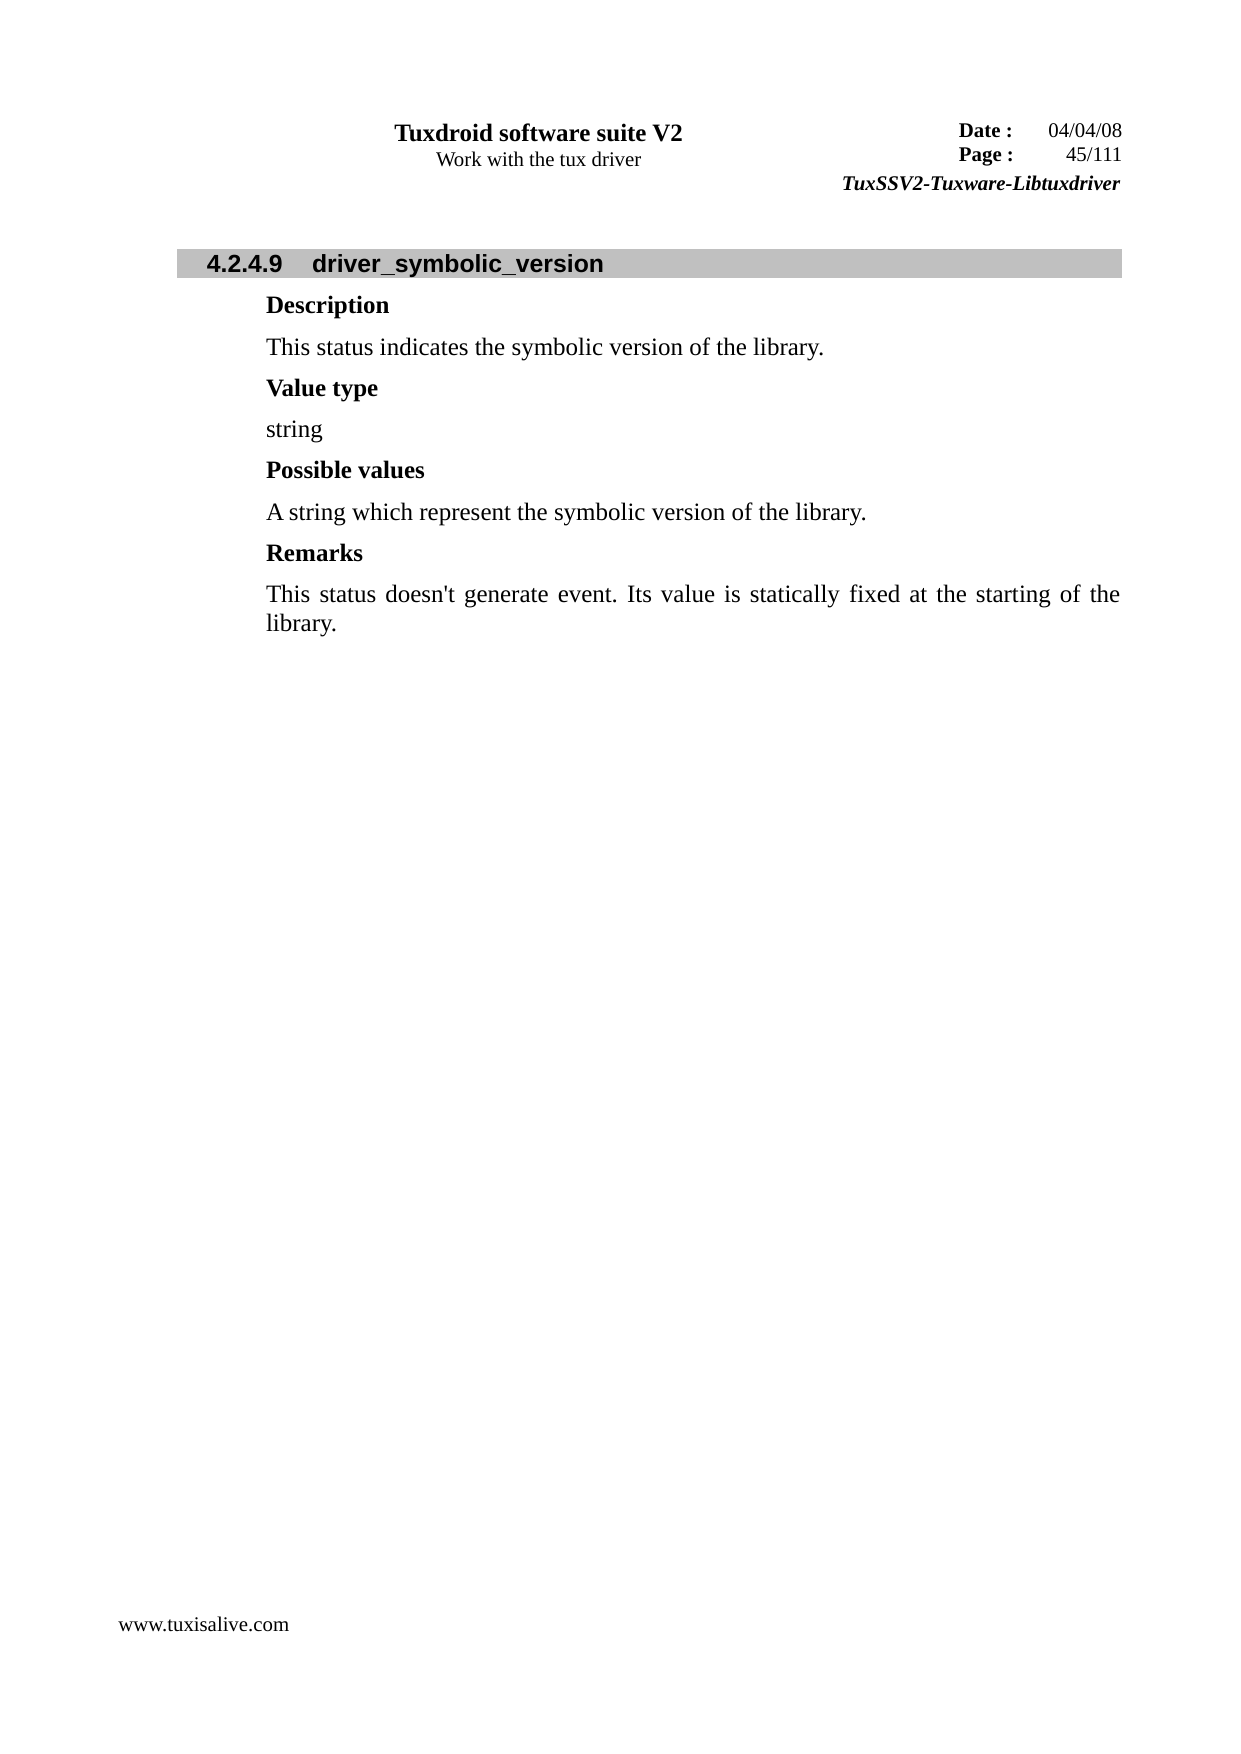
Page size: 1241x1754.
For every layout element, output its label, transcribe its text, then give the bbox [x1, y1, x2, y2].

text string [266, 414, 1122, 443]
text Remarks [266, 538, 1122, 567]
text This status doesn't generate event. Its value is statically fixed at the starting of the library. [266, 579, 1122, 637]
text A string which represent the symbolic version of the library. [266, 497, 1122, 526]
text Possible values [266, 456, 1122, 484]
text Description [266, 291, 1122, 319]
text Value type [266, 373, 1122, 402]
text This status indicates the symbolic version of the library. [266, 332, 1122, 361]
subtitle driver_symbolic_version [177, 249, 1122, 278]
